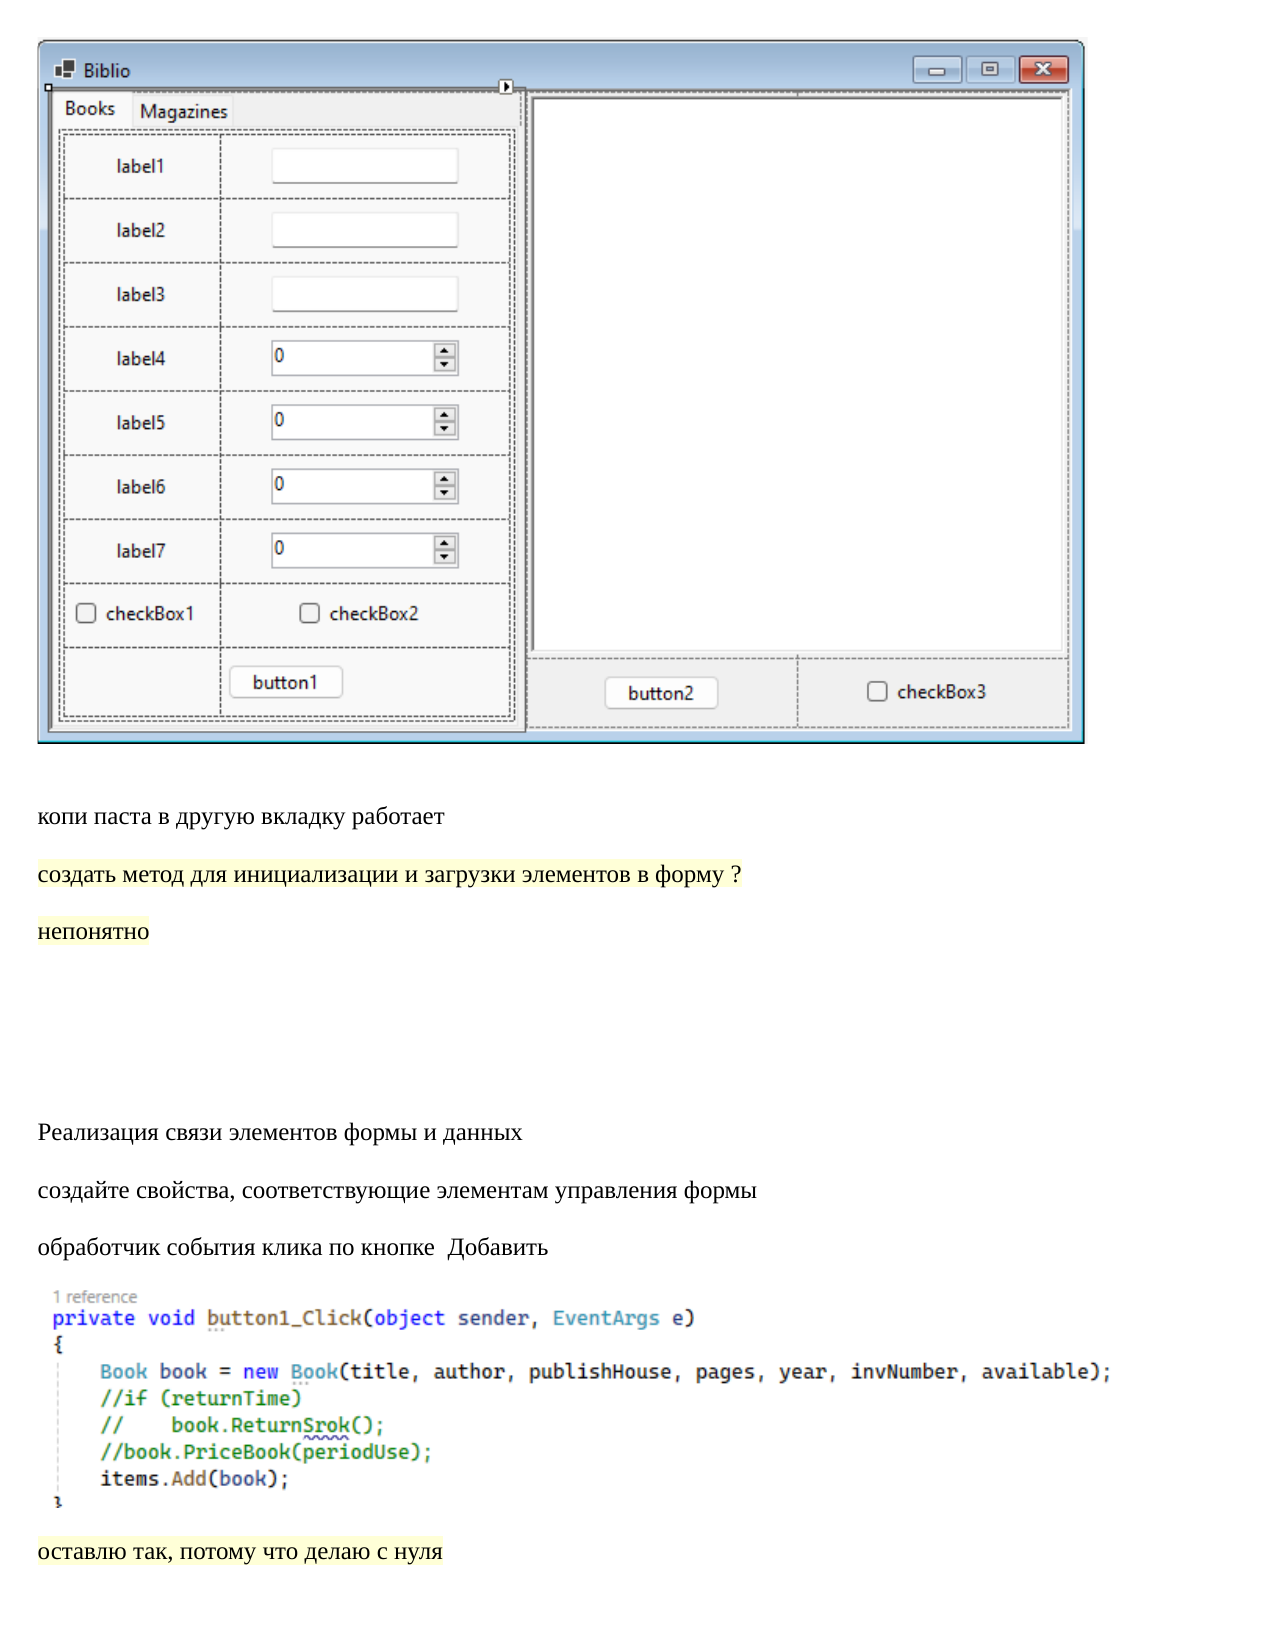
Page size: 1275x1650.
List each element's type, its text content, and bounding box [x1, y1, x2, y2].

text копи паста в другую вкладку работает [37, 801, 1237, 830]
text обработчик события клика по кнопке Добавить [37, 1232, 1237, 1261]
text оставлю так, потому что делаю с нуля [37, 1536, 1237, 1565]
picture [37, 1290, 1118, 1508]
text создайте свойства, соответствующие элементам управления формы [37, 1175, 1237, 1204]
text создать метод для инициализации и загрузки элементов в форму ? [37, 859, 1237, 887]
text Реализация связи элементов формы и данных [37, 1117, 1237, 1146]
text непонятно [37, 916, 1237, 945]
picture [37, 37, 1088, 744]
